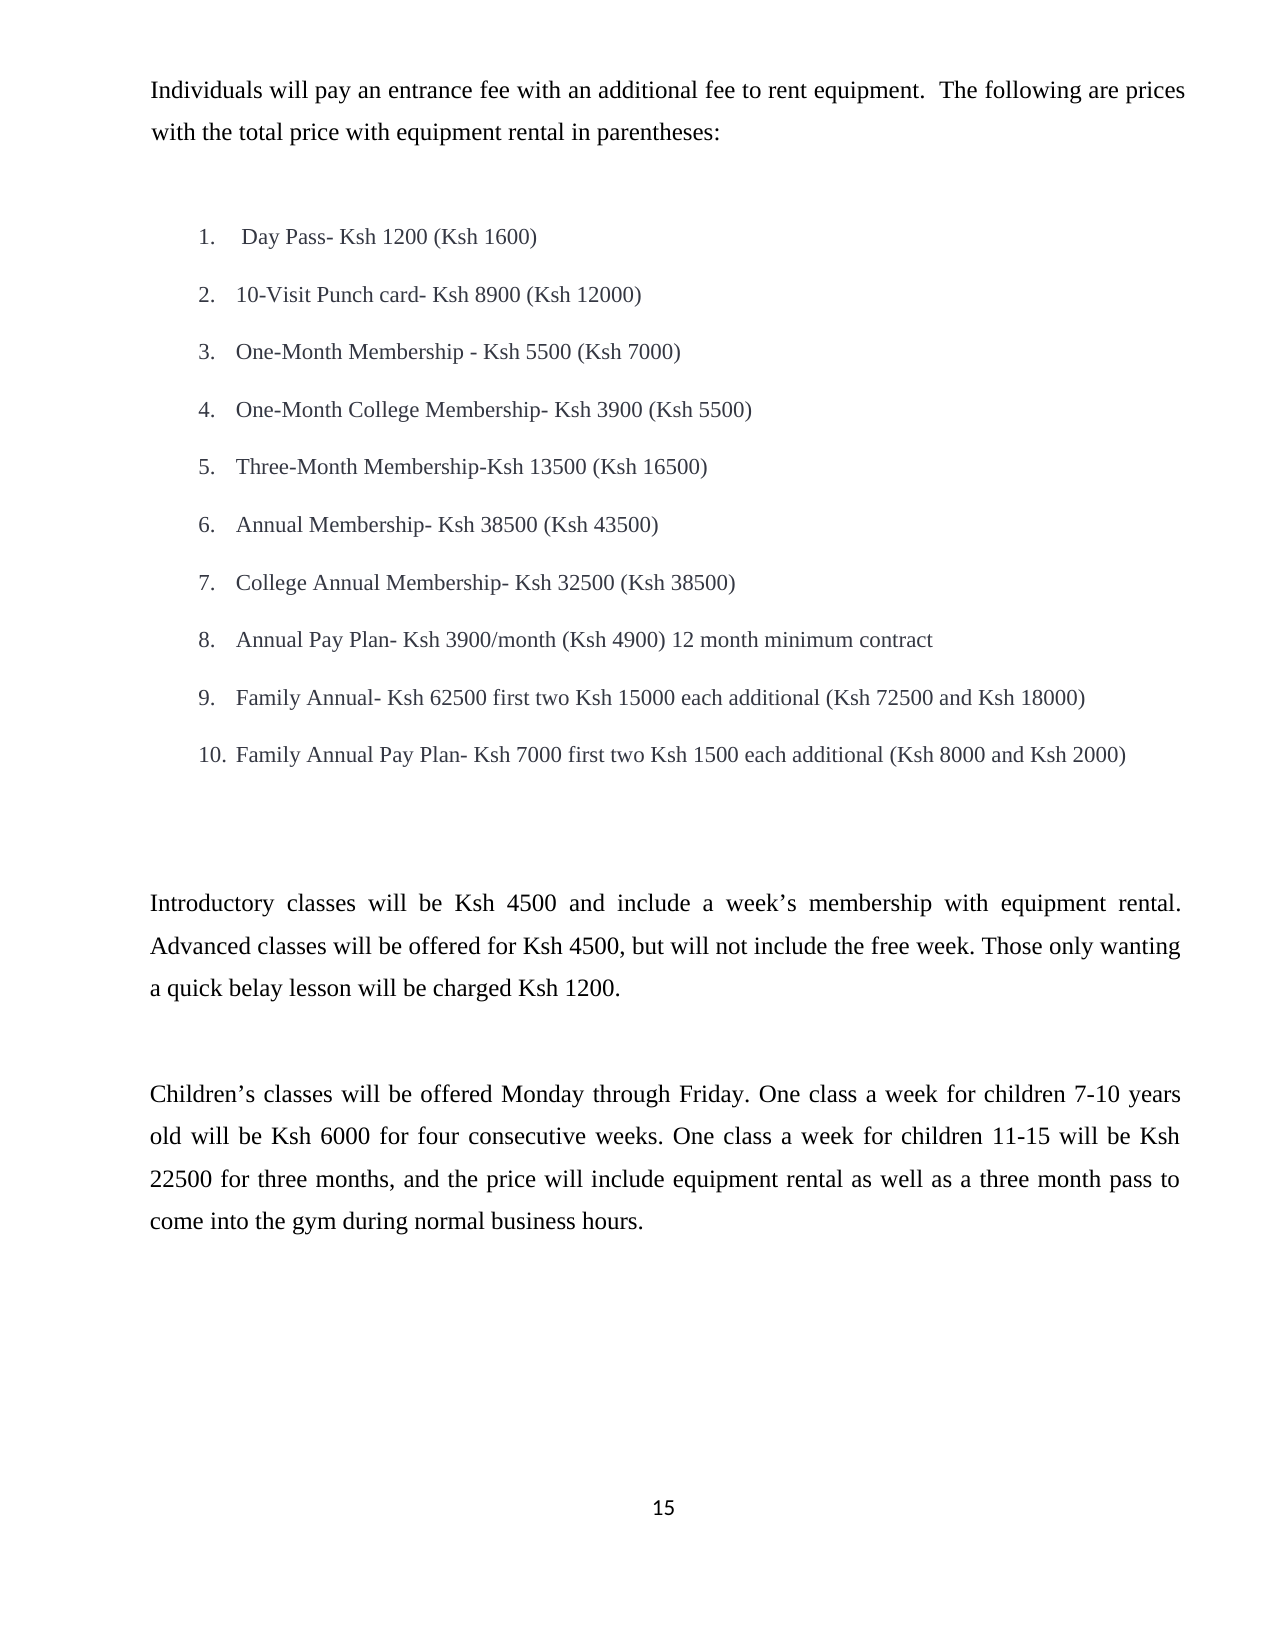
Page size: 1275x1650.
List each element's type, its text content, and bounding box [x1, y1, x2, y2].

text Children’s classes will be offered Monday through Friday. One class a week for children 7-10 years old will be Ksh 6000 for four consecutive weeks. One class a week for children 11-15 will be Ksh 22500 for three months, and the price will include equipment rental as well as a three month pass to come into the gym during normal business hours. [149, 1079, 1182, 1235]
list One-Month College Membership- Ksh 3900 (Ksh 5500) [198, 396, 1187, 422]
text Introductory classes will be Ksh 4500 and include a week’s membership with equipment rental. Advanced classes will be offered for Ksh 4500, but will not include the free week. Those only wanting a quick belay lesson will be charged Ksh 1200. [149, 888, 1182, 1002]
list Day Pass- Ksh 1200 (Ksh 1600) [198, 223, 1187, 249]
list Family Annual Pay Plan- Ksh 7000 first two Ksh 1500 each additional (Ksh 8000 and Ksh 2000) [198, 741, 1187, 768]
list 10-Visit Punch card- Ksh 8900 (Ksh 12000) [198, 281, 1187, 307]
text Individuals will pay an entrance fee with an additional fee to rent equipment. The following are prices with the total price with equipment rental in parentheses: [150, 75, 1187, 146]
list Annual Pay Plan- Ksh 3900/month (Ksh 4900) 12 month minimum contract [198, 626, 1187, 653]
list Family Annual- Ksh 62500 first two Ksh 15000 each additional (Ksh 72500 and Ksh 18000) [198, 684, 1187, 710]
list College Annual Membership- Ksh 32500 (Ksh 38500) [198, 569, 1187, 595]
list One-Month Membership - Ksh 5500 (Ksh 7000) [198, 338, 1187, 364]
list Three-Month Membership-Ksh 13500 (Ksh 16500) [198, 453, 1187, 480]
list Annual Membership- Ksh 38500 (Ksh 43500) [198, 511, 1187, 537]
